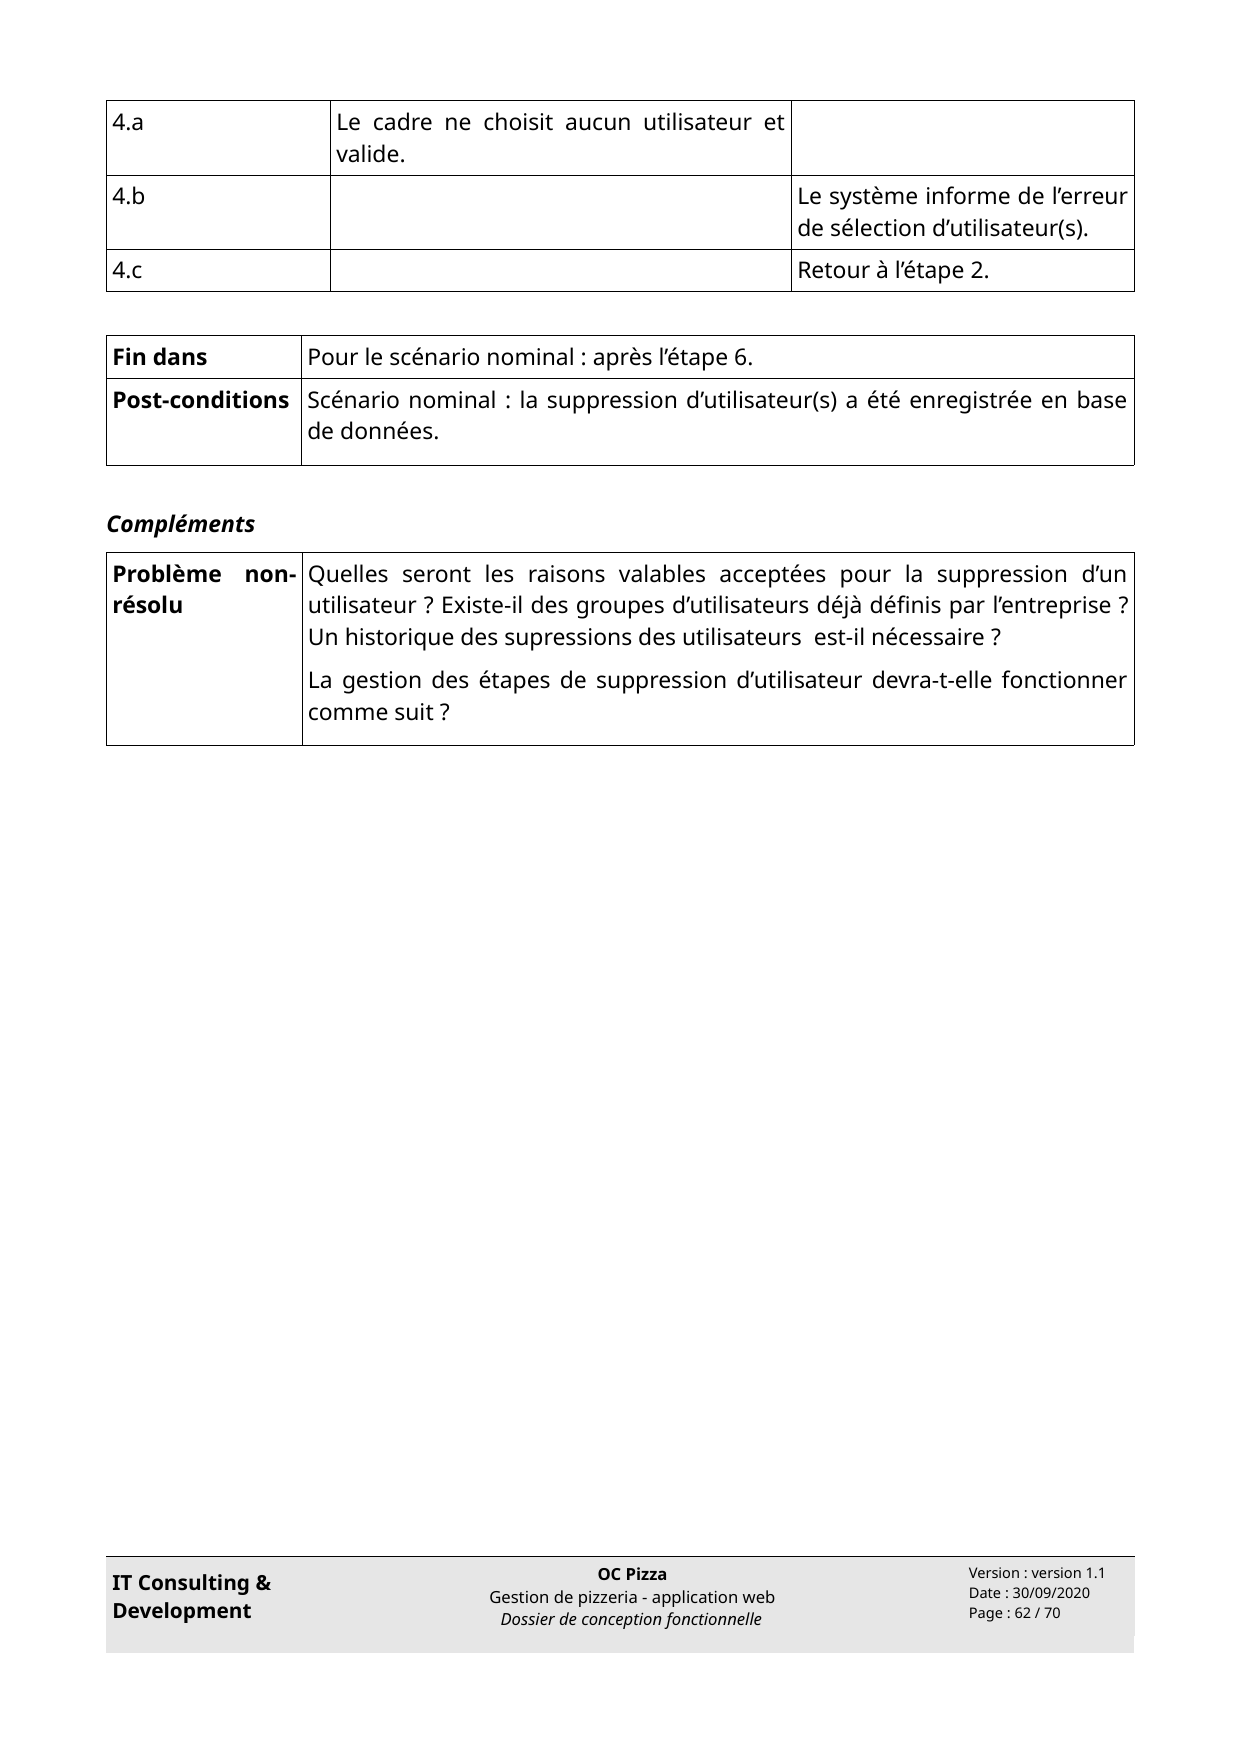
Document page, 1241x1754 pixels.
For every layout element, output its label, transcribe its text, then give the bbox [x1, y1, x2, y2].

text Compléments [106, 508, 1134, 540]
table_cell [331, 250, 791, 291]
table_cell 4.a [107, 101, 330, 174]
table_cell [792, 101, 1134, 174]
table_cell Retour à l’étape 2. [792, 250, 1134, 291]
table_header Pour le scénario nominal : après l’étape 6. [302, 336, 1134, 378]
table_header Fin dans [107, 336, 301, 378]
table_cell [331, 176, 791, 248]
table_header Quelles seront les raisons valables acceptées pour la suppression d’un utilisateur ? Existe-il des groupes d’utilisateurs déjà définis par l’entreprise ? Un historique des supressions des utilisateurs est-il nécessaire ? La gestion des étapes de suppression d’utilisateur devra-t-elle fonctionner comme suit ? [303, 553, 1134, 745]
table_cell 4.c [107, 250, 330, 291]
table_cell Le cadre ne choisit aucun utilisateur et valide. [331, 101, 791, 174]
table_cell Scénario nominal : la suppression d’utilisateur(s) a été enregistrée en base de données. [302, 379, 1134, 464]
table_cell 4.b [107, 176, 330, 248]
table_header Problème non-résolu [107, 553, 302, 745]
table_cell Post-conditions [107, 379, 301, 464]
table_cell Le système informe de l’erreur de sélection d’utilisateur(s). [792, 176, 1134, 248]
